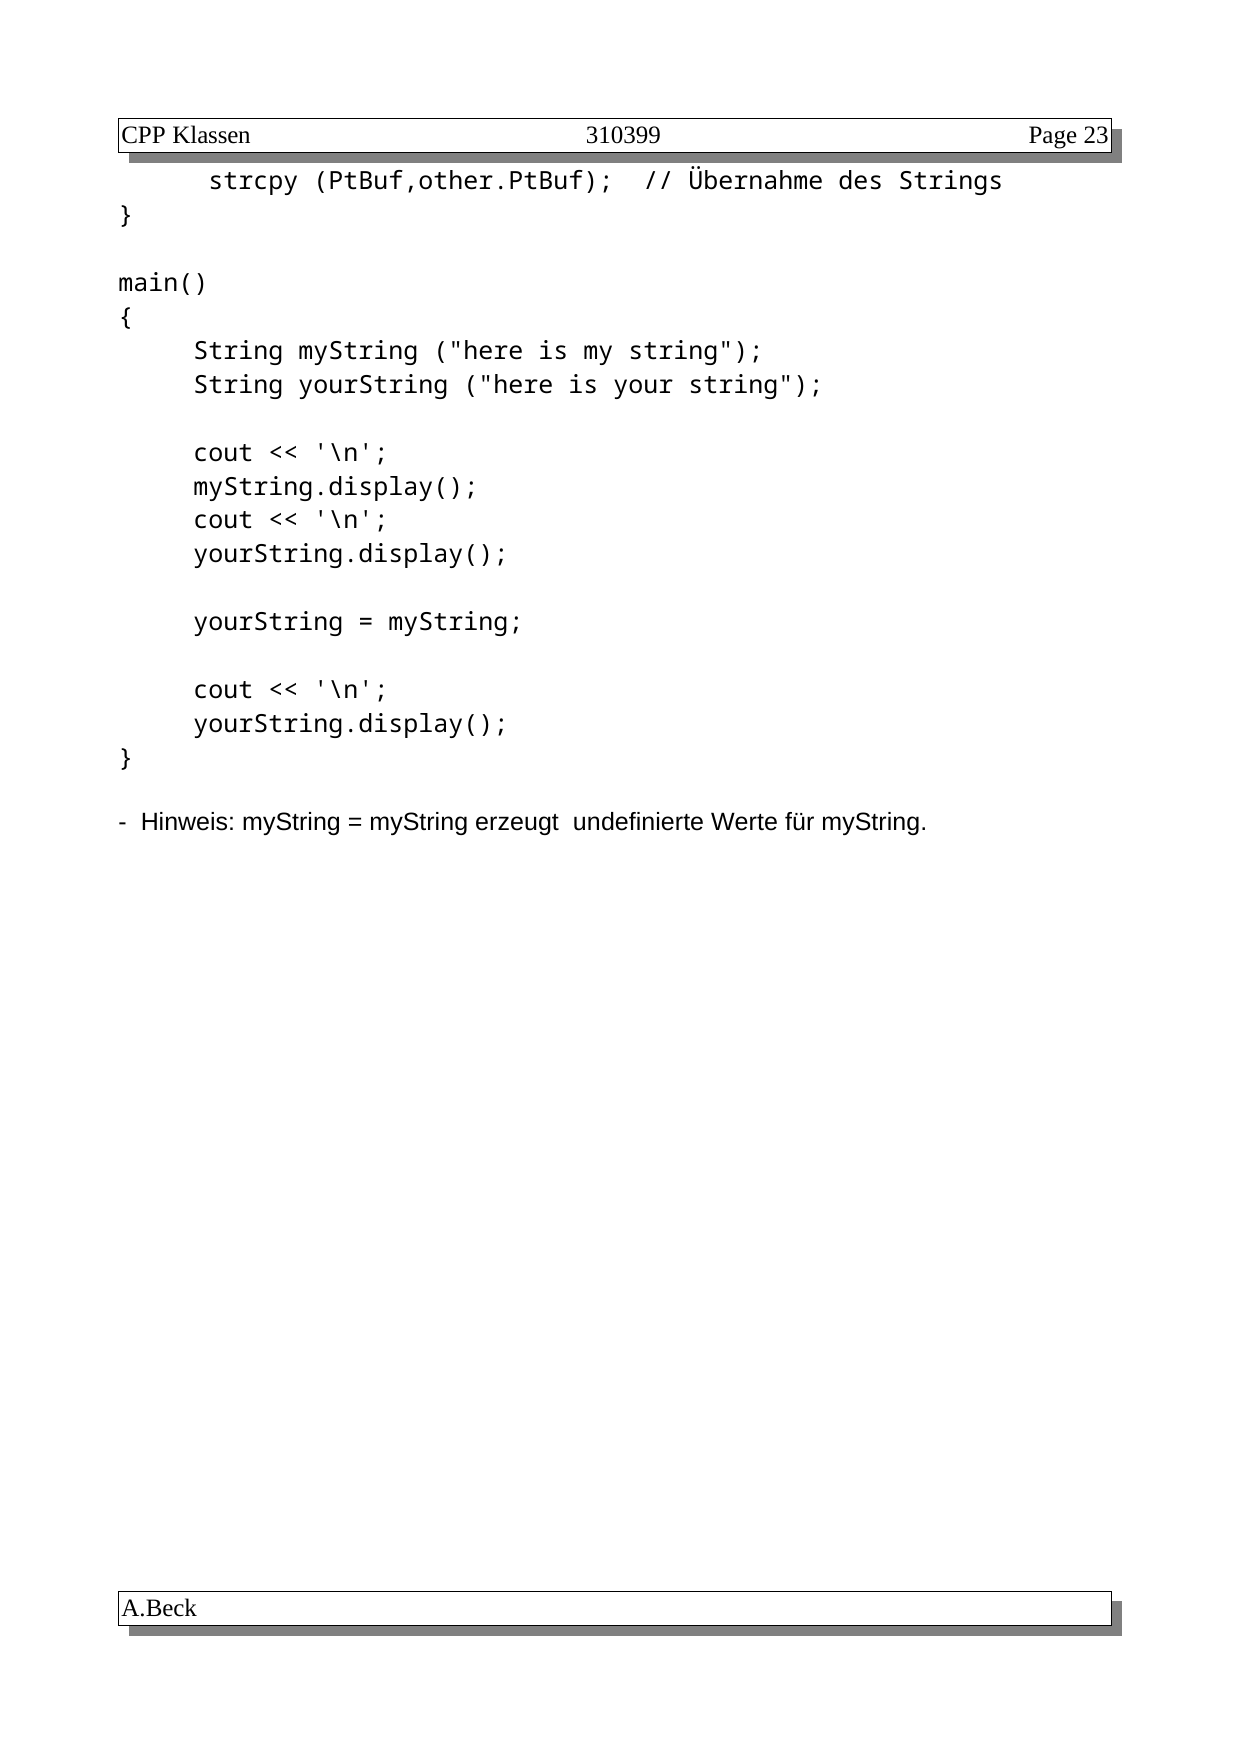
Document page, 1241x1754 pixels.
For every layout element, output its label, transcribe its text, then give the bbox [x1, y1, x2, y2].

text String myString ("here is my string"); [118, 333, 1122, 367]
text - Hinweis: myString = myString erzeugt undefinierte Werte für myString. [118, 808, 1122, 836]
text main() [118, 265, 1122, 299]
text yourString.display(); [118, 536, 1122, 570]
text { [118, 299, 1122, 333]
text yourString = myString; [118, 604, 1122, 638]
text yourString.display(); [118, 706, 1122, 740]
text String yourString ("here is your string"); [118, 367, 1122, 401]
text } [118, 740, 1122, 774]
text strcpy (PtBuf,other.PtBuf); // Übernahme des Strings [118, 163, 1122, 197]
text cout << '\n'; [118, 672, 1122, 706]
text cout << '\n'; [118, 502, 1122, 536]
text myString.display(); [118, 468, 1122, 502]
text cout << '\n'; [118, 434, 1122, 468]
text } [118, 197, 1122, 231]
